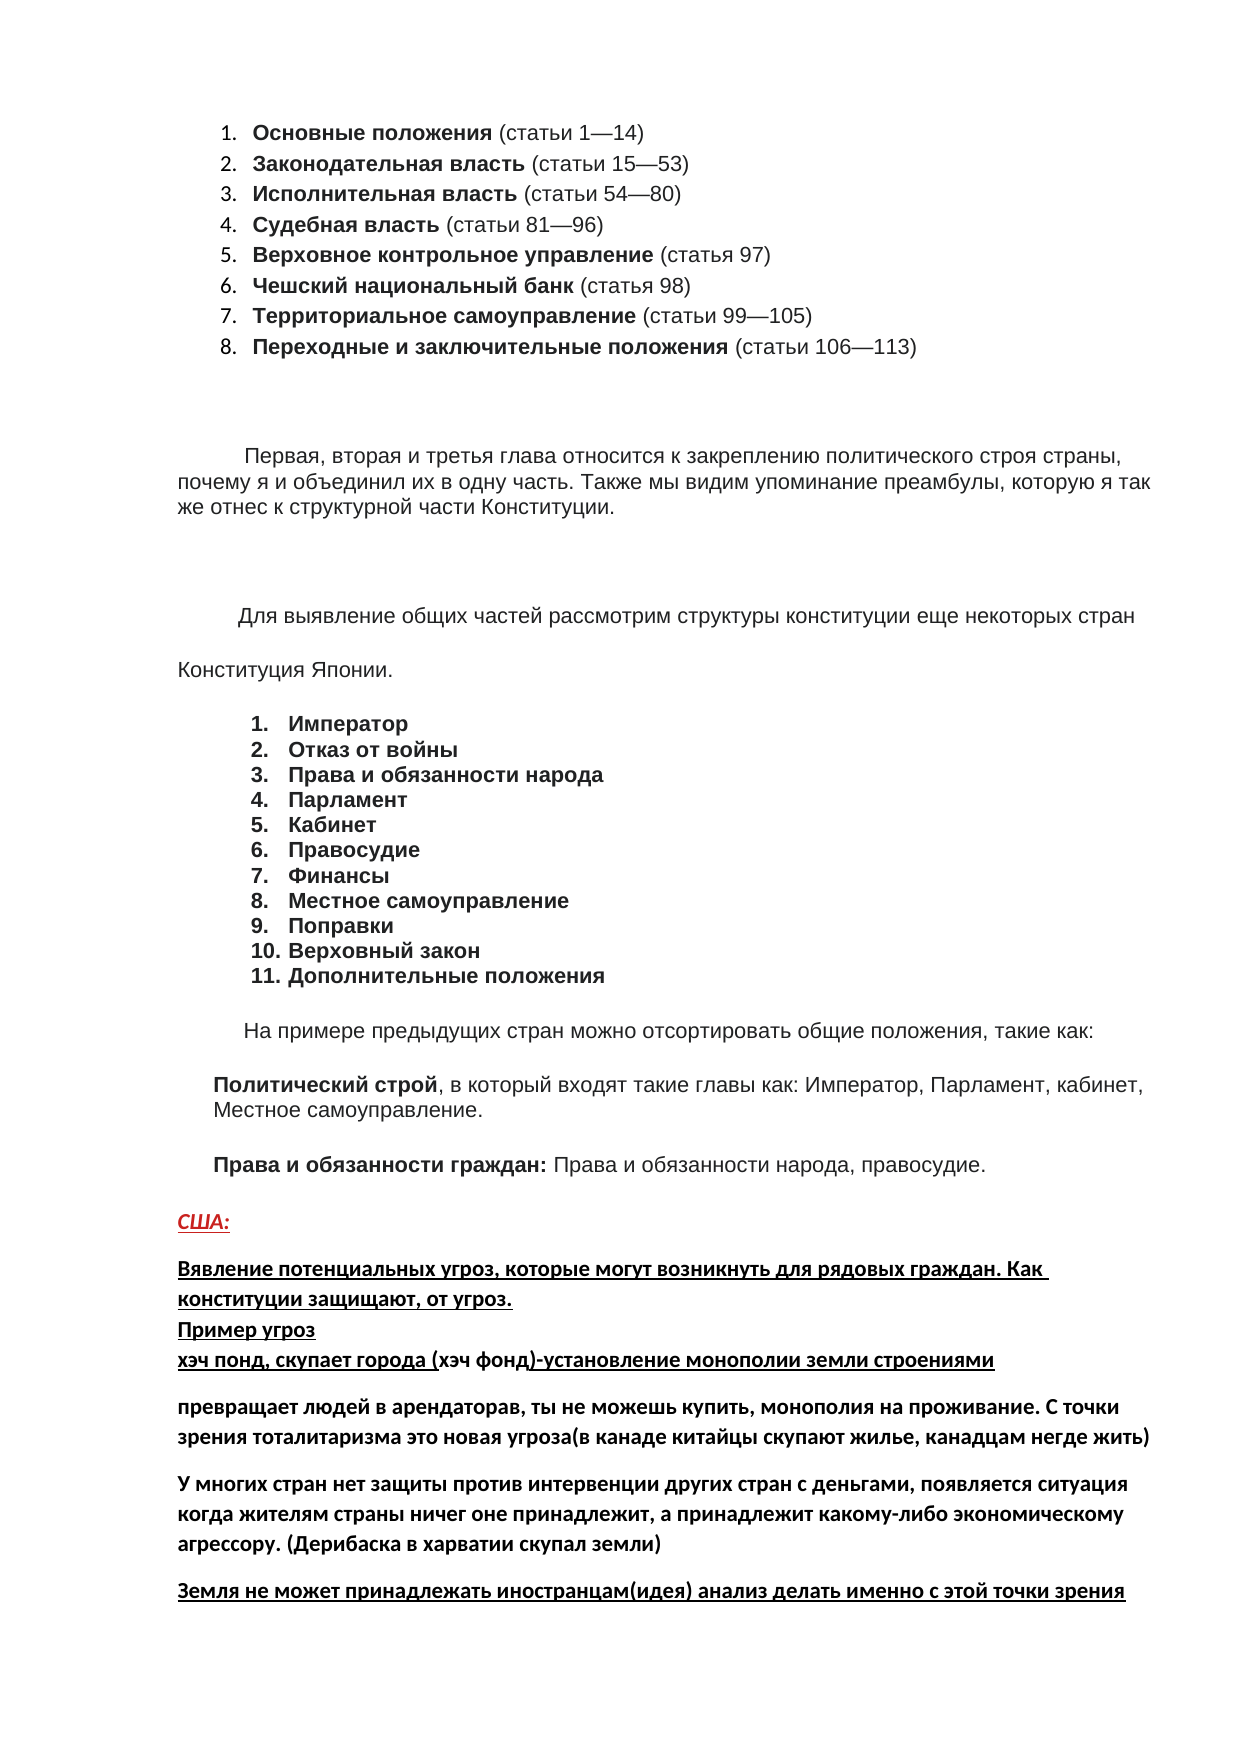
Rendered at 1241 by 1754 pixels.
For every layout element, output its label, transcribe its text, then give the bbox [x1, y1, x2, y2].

text Политический строй, в который входят такие главы как: Император, Парламент, кабинет, Местное самоуправление. [213, 1072, 1152, 1122]
list Поправки [251, 913, 1152, 938]
list Верховное контрольное управление (статья 97) [220, 240, 1152, 268]
list Отказ от войны [251, 736, 1152, 762]
list Финансы [251, 862, 1152, 888]
list Чешский национальный банк (статья 98) [220, 271, 1152, 299]
list Основные положения (статьи 1—14) [220, 118, 1152, 146]
text На примере предыдущих стран можно отсортировать общие положения, такие как: [213, 1018, 1152, 1043]
list Судебная власть (статьи 81—96) [220, 210, 1152, 238]
list Император [251, 711, 1152, 736]
text США: [177, 1207, 1152, 1235]
text Вявление потенциальных угроз, которые могут возникнуть для рядовых граждан. Как конституции защищают, от угроз. Пример угроз хэч понд, скупает города (хэч фонд)-установление монополии земли строениями [177, 1254, 1152, 1373]
text Конституция Японии. [177, 657, 1152, 682]
list Верховный закон [251, 938, 1152, 963]
list Дополнительные положения [251, 963, 1152, 988]
list Права и обязанности народа [251, 762, 1152, 787]
list Парламент [251, 787, 1152, 812]
list Территориальное самоуправление (статьи 99—105) [220, 301, 1152, 329]
text У многих стран нет защиты против интервенции других стран с деньгами, появляется ситуация когда жителям страны ничег оне принадлежит, а принадлежит какому-либо экономическому агрессору. (Дерибаска в харватии скупал земли) [177, 1469, 1152, 1557]
text Первая, вторая и третья глава относится к закреплению политического строя страны, почему я и объединил их в одну часть. Также мы видим упоминание преамбулы, которую я так же отнес к структурной части Конституции. [177, 443, 1152, 519]
list Переходные и заключительные положения (статьи 106—113) [220, 332, 1152, 360]
text превращает людей в арендаторав, ты не можешь купить, монополия на проживание. С точки зрения тоталитаризма это новая угроза(в канаде китайцы скупают жилье, канадцам негде жить) [177, 1392, 1152, 1450]
text Для выявление общих частей рассмотрим структуры конституции еще некоторых стран [177, 602, 1152, 628]
list Исполнительная власть (статьи 54—80) [220, 179, 1152, 207]
text Земля не может принадлежать иностранцам(идея) анализ делать именно с этой точки зрения [177, 1576, 1152, 1604]
list Местное самоуправление [251, 888, 1152, 913]
list Законодательная власть (статьи 15—53) [220, 149, 1152, 177]
list Правосудие [251, 837, 1152, 862]
text Права и обязанности граждан: Права и обязанности народа, правосудие. [213, 1152, 1152, 1205]
list Кабинет [251, 812, 1152, 837]
